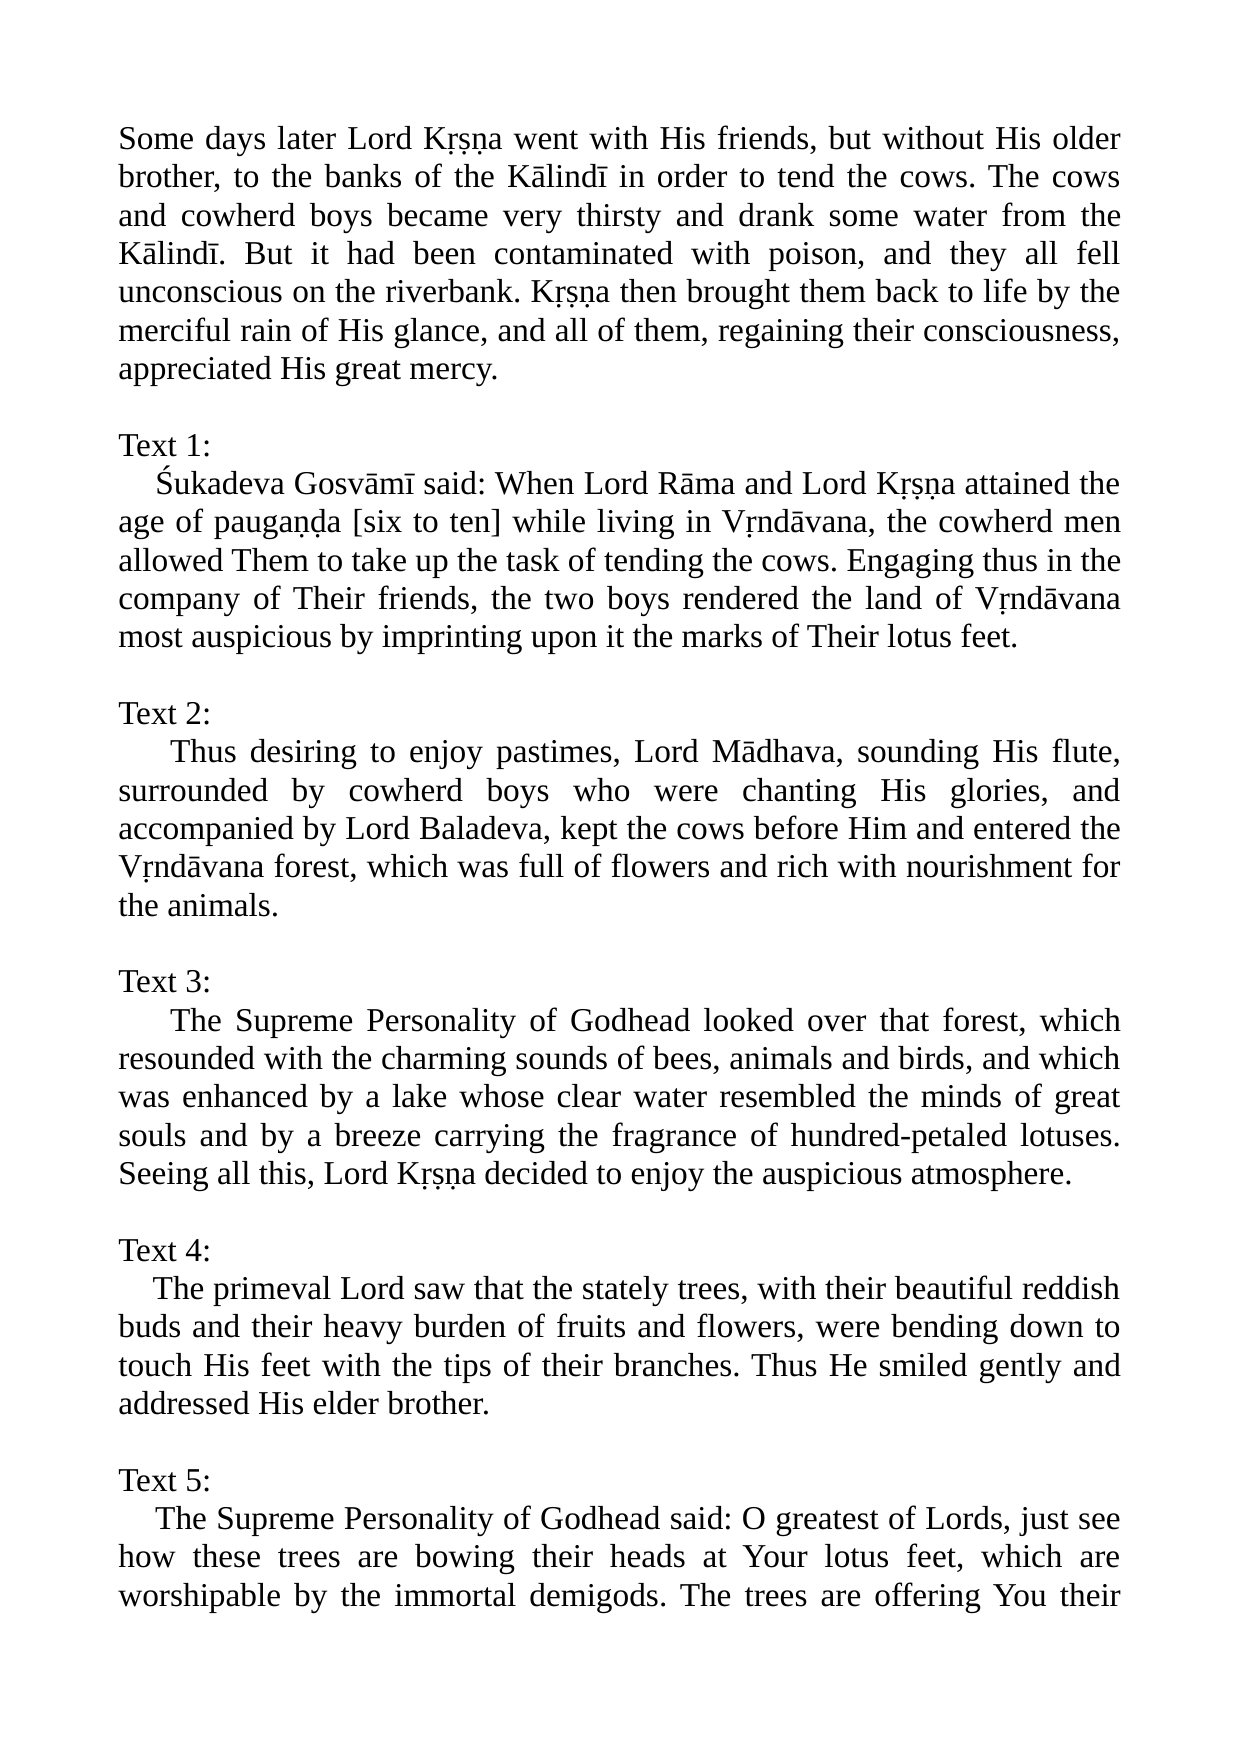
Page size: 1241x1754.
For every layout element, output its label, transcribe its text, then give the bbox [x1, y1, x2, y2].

text Text 5: [118, 1460, 1122, 1498]
text Thus desiring to enjoy pastimes, Lord Mādhava, sounding His flute, surrounded by cowherd boys who were chanting His glories, and accompanied by Lord Baladeva, kept the cows before Him and entered the Vṛndāvana forest, which was full of flowers and rich with nourishment for the animals. [118, 731, 1122, 923]
text The Supreme Personality of Godhead said: O greatest of Lords, just see how these trees are bowing their heads at Your lotus feet, which are worshipable by the immortal demigods. The trees are offering You their [118, 1498, 1122, 1613]
text Text 2: [118, 693, 1122, 731]
text The primeval Lord saw that the stately trees, with their beautiful reddish buds and their heavy burden of fruits and flowers, were bending down to touch His feet with the tips of their branches. Thus He smiled gently and addressed His elder brother. [118, 1268, 1122, 1421]
text The Supreme Personality of Godhead looked over that forest, which resounded with the charming sounds of bees, animals and birds, and which was enhanced by a lake whose clear water resembled the minds of great souls and by a breeze carrying the fragrance of hundred-petaled lotuses. Seeing all this, Lord Kṛṣṇa decided to enjoy the auspicious atmosphere. [118, 1000, 1122, 1191]
text Text 1: [118, 425, 1122, 463]
text Śukadeva Gosvāmī said: When Lord Rāma and Lord Kṛṣṇa attained the age of paugaṇḍa [six to ten] while living in Vṛndāvana, the cowherd men allowed Them to take up the task of tending the cows. Engaging thus in the company of Their friends, the two boys rendered the land of Vṛndāvana most auspicious by imprinting upon it the marks of Their lotus feet. [118, 463, 1122, 655]
text Text 4: [118, 1230, 1122, 1268]
text Some days later Lord Kṛṣṇa went with His friends, but without His older brother, to the banks of the Kālindī in order to tend the cows. The cows and cowherd boys became very thirsty and drank some water from the Kālindī. But it had been contaminated with poison, and they all fell unconscious on the riverbank. Kṛṣṇa then brought them back to life by the merciful rain of His glance, and all of them, regaining their consciousness, appreciated His great mercy. [118, 118, 1122, 386]
text Text 3: [118, 961, 1122, 1000]
